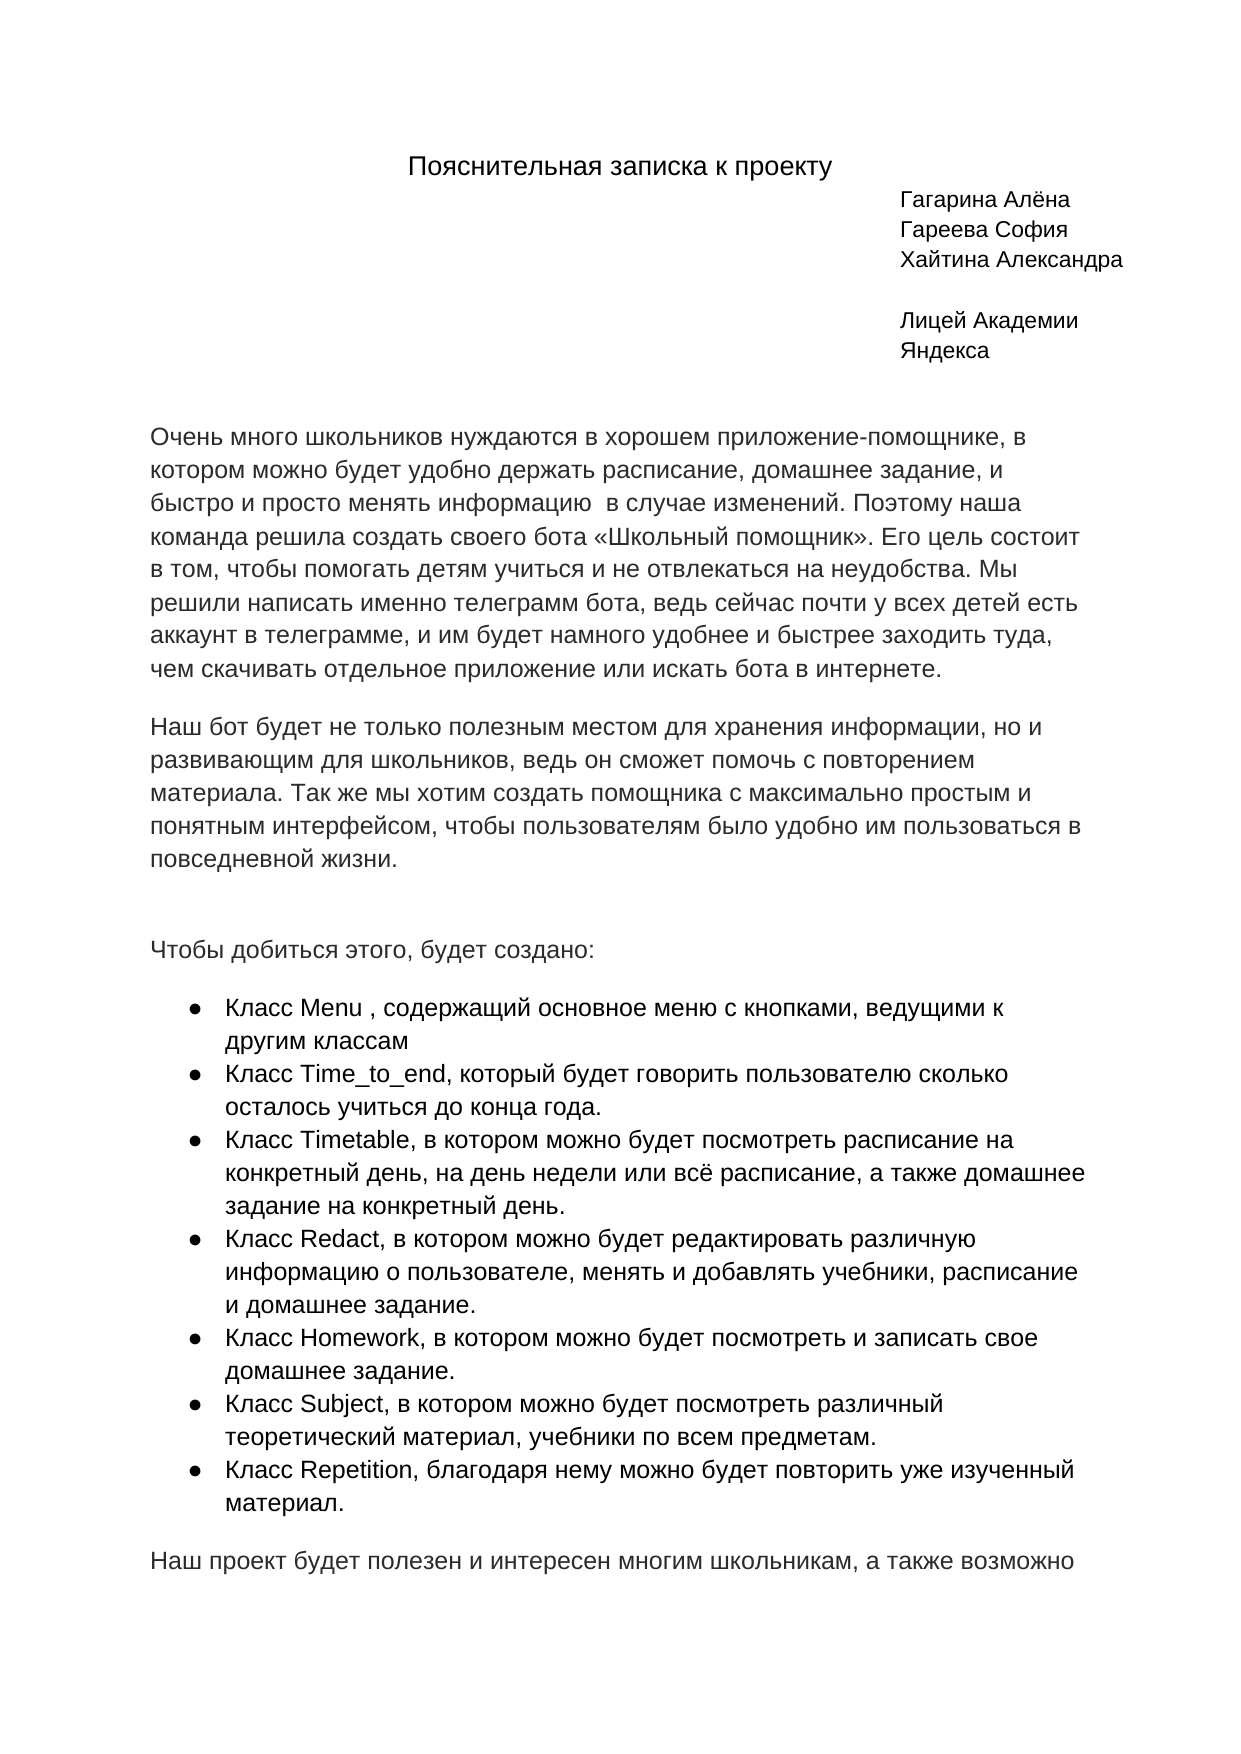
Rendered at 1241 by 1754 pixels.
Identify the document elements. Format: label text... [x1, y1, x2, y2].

text Наш бот будет не только полезным местом для хранения информации, но и развивающим для школьников, ведь он сможет помочь с повторением материала. Так же мы хотим создать помощника с максимально простым и понятным интерфейсом, чтобы пользователям было удобно им пользоваться в повседневной жизни. [150, 712, 1090, 872]
text Лицей Академии Яндекса [900, 307, 1090, 363]
list Класс Time_to_end, который будет говорить пользователю сколько осталось учиться до конца года. [187, 1059, 1090, 1121]
list Класс Redact, в котором можно будет редактировать различную информацию о пользователе, менять и добавлять учебники, расписание и домашнее задание. [187, 1224, 1090, 1319]
list Класс Homework, в котором можно будет посмотреть и записать свое домашнее задание. [187, 1323, 1090, 1385]
text Хайтина Александра [900, 246, 1126, 273]
list Класс Timetable, в котором можно будет посмотреть расписание на конкретный день, на день недели или всё расписание, а также домашнее задание на конкретный день. [187, 1125, 1090, 1219]
list Класс Subject, в котором можно будет посмотреть различный теоретический материал, учебники по всем предметам. [187, 1389, 1090, 1451]
list Класс Menu , содержащий основное меню с кнопками, ведущими к другим классам [187, 993, 1090, 1054]
text Очень много школьников нуждаются в хорошем приложение-помощнике, в котором можно будет удобно держать расписание, домашнее задание, и быстро и просто менять информацию в случае изменений. Поэтому наша команда решила создать своего бота «Школьный помощник». Его цель состоит в том, чтобы помогать детям учиться и не отвлекаться на неудобства. Мы решили написать именно телеграмм бота, ведь сейчас почти у всех детей есть аккаунт в телеграмме, и им будет намного удобнее и быстрее заходить туда, чем скачивать отдельное приложение или искать бота в интернете. [150, 422, 1090, 682]
text Пояснительная записка к проекту [150, 150, 1090, 181]
text Гагарина Алёна [900, 186, 1126, 212]
text Наш проект будет полезен и интересен многим школьникам, а также возможно [150, 1546, 1090, 1575]
text Гареева София [900, 216, 1126, 242]
list Класс Repetition, благодаря нему можно будет повторить уже изученный материал. [187, 1455, 1090, 1517]
text Чтобы добиться этого, будет создано: [150, 935, 1090, 963]
